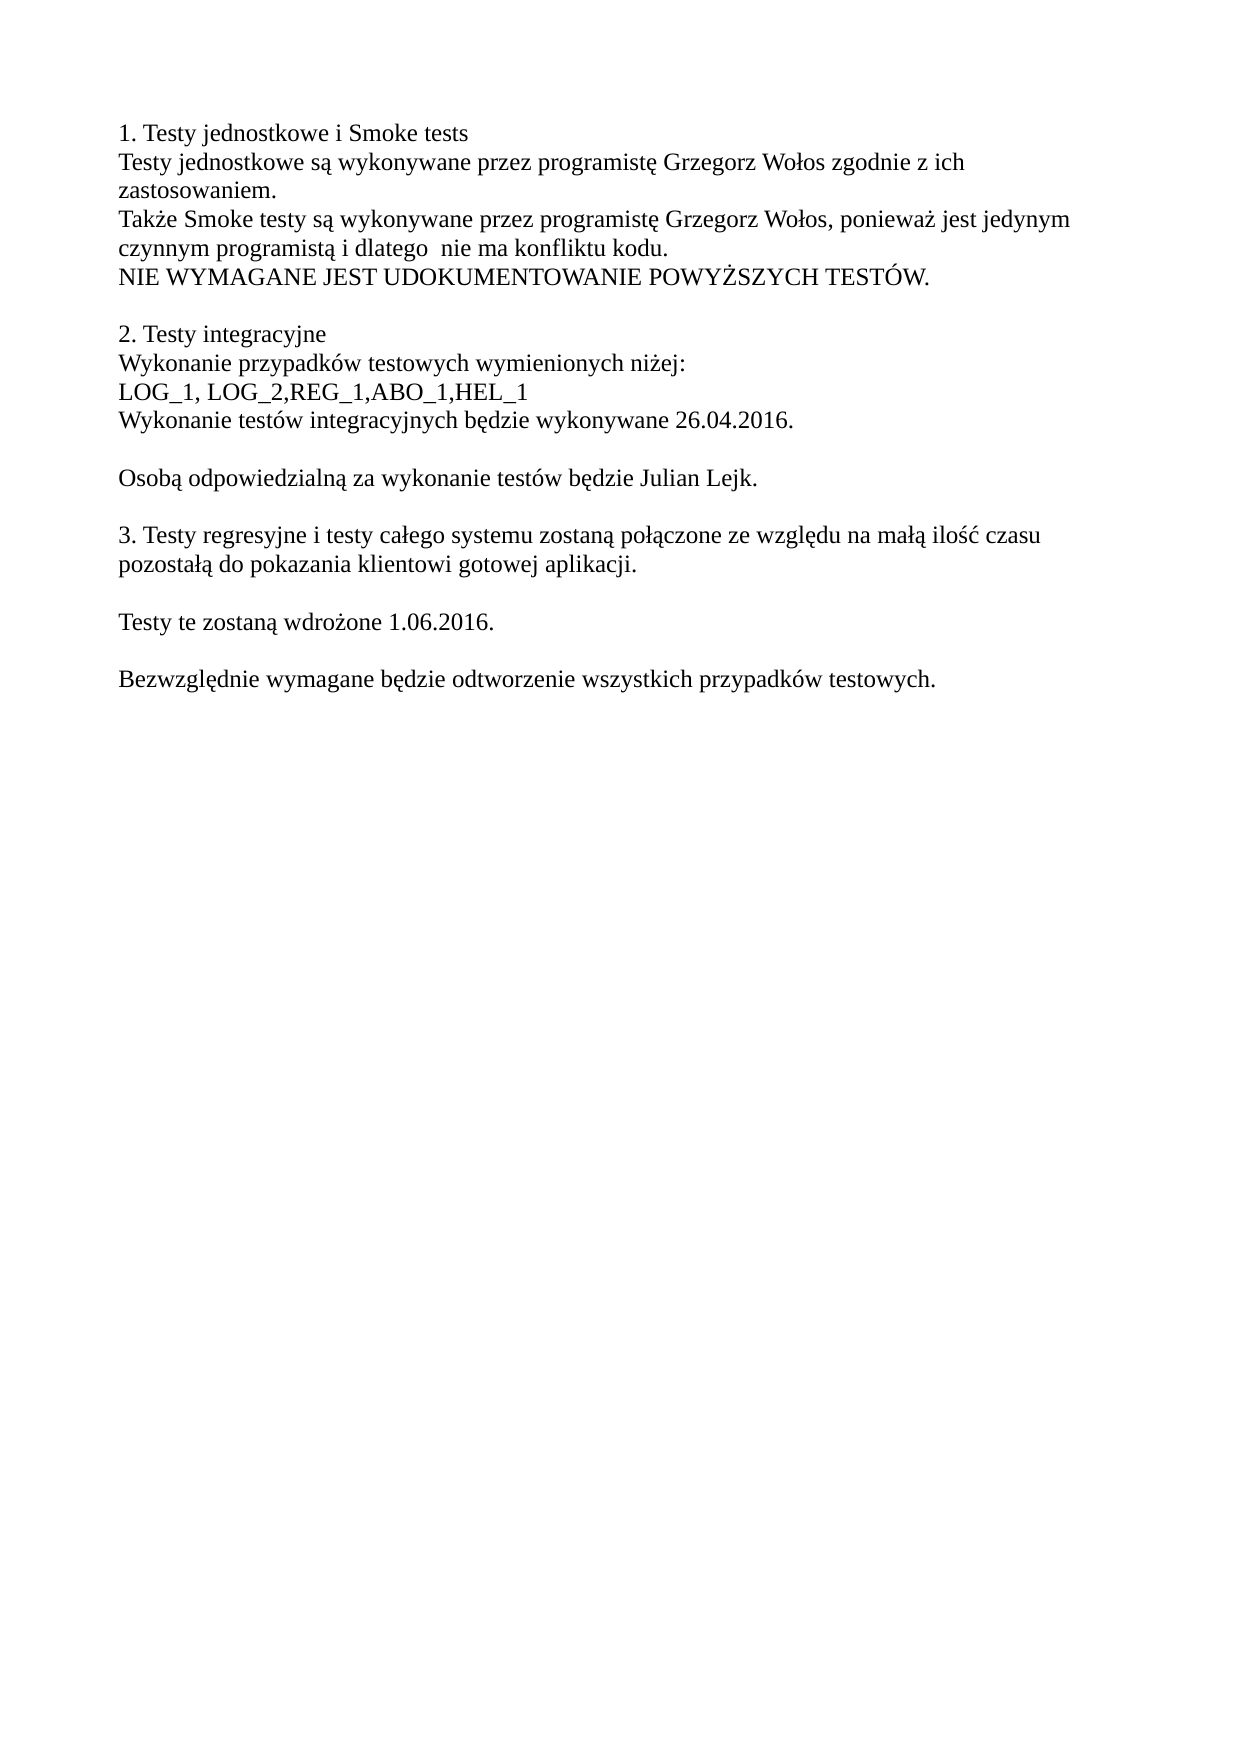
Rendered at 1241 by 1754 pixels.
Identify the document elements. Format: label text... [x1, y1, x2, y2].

text Wykonanie przypadków testowych wymienionych niżej: [118, 348, 1122, 377]
text 3. Testy regresyjne i testy całego systemu zostaną połączone ze względu na małą ilość czasu pozostałą do pokazania klientowi gotowej aplikacji. [118, 521, 1122, 578]
text LOG_1, LOG_2,REG_1,ABO_1,HEL_1 [118, 377, 1122, 406]
text Wykonanie testów integracyjnych będzie wykonywane 26.04.2016. [118, 406, 1122, 434]
text 1. Testy jednostkowe i Smoke tests [118, 118, 1122, 147]
text NIE WYMAGANE JEST UDOKUMENTOWANIE POWYŻSZYCH TESTÓW. [118, 262, 1122, 291]
text Także Smoke testy są wykonywane przez programistę Grzegorz Wołos, ponieważ jest jedynym czynnym programistą i dlatego nie ma konfliktu kodu. [118, 204, 1122, 262]
text Testy te zostaną wdrożone 1.06.2016. [118, 607, 1122, 636]
text 2. Testy integracyjne [118, 319, 1122, 348]
text Testy jednostkowe są wykonywane przez programistę Grzegorz Wołos zgodnie z ich zastosowaniem. [118, 147, 1122, 204]
text Osobą odpowiedzialną za wykonanie testów będzie Julian Lejk. [118, 463, 1122, 492]
text Bezwzględnie wymagane będzie odtworzenie wszystkich przypadków testowych. [118, 664, 1122, 693]
